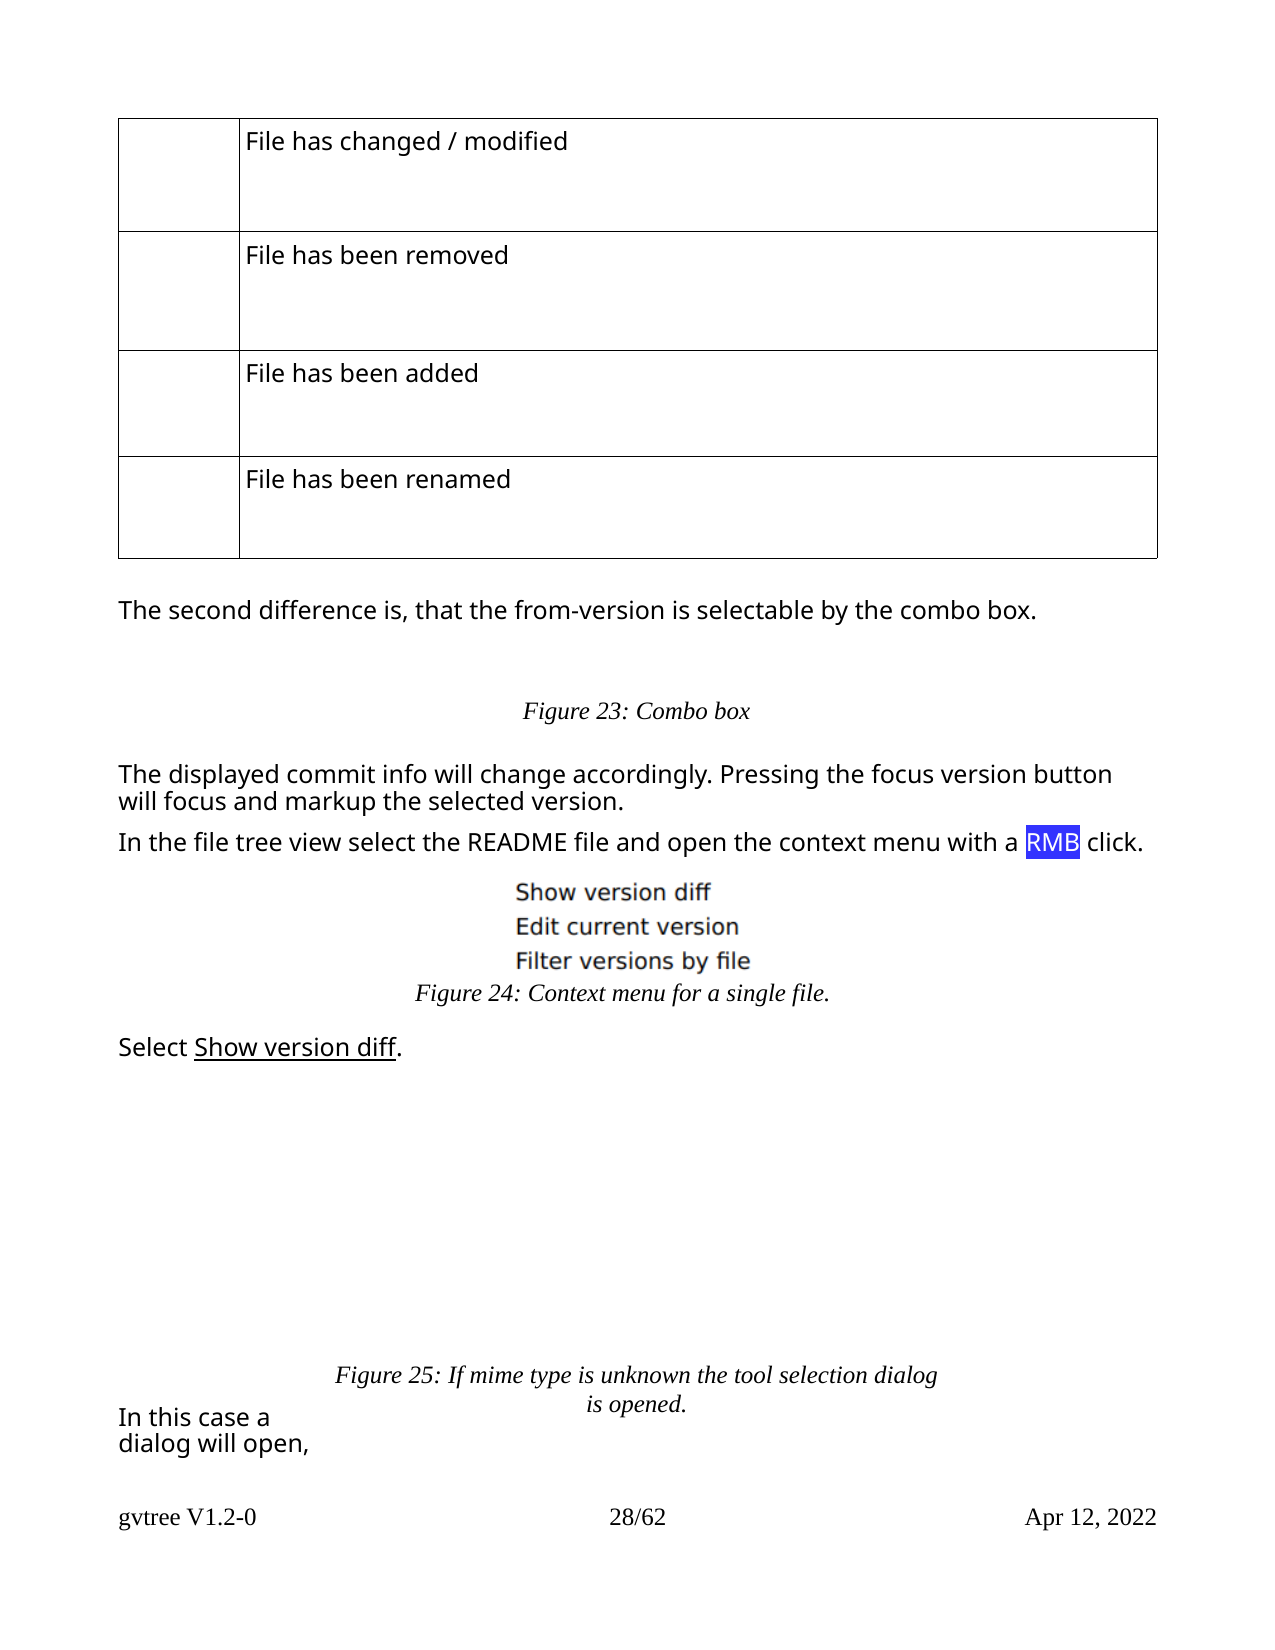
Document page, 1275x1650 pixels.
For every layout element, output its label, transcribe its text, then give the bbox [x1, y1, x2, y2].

table_header [119, 119, 239, 231]
table_cell [119, 457, 239, 557]
table_cell File has been removed [240, 232, 1157, 350]
table_cell File has been added [240, 351, 1157, 456]
text The displayed commit info will change accordingly. Pressing the focus version button will focus and markup the selected version. [118, 763, 1157, 816]
text In this case a dialog will open, [118, 1405, 1157, 1458]
table_cell [119, 351, 239, 456]
text The second difference is, that the from-version is selectable by the combo box. [118, 598, 1157, 625]
picture [494, 875, 783, 978]
table_cell File has been renamed [240, 457, 1157, 557]
table_cell [119, 232, 239, 350]
text Figure 23: Combo box [384, 652, 891, 724]
table_header File has changed / modified [240, 119, 1157, 231]
text Figure 25: If mime type is unknown the tool selection dialog is opened. [331, 1089, 944, 1418]
text In the file tree view select the README file and open the context menu with a RMB click. [118, 830, 1157, 857]
text Select Show version diff. [118, 1035, 1157, 1062]
text Figure 24: Context menu for a single file. [415, 884, 860, 1006]
